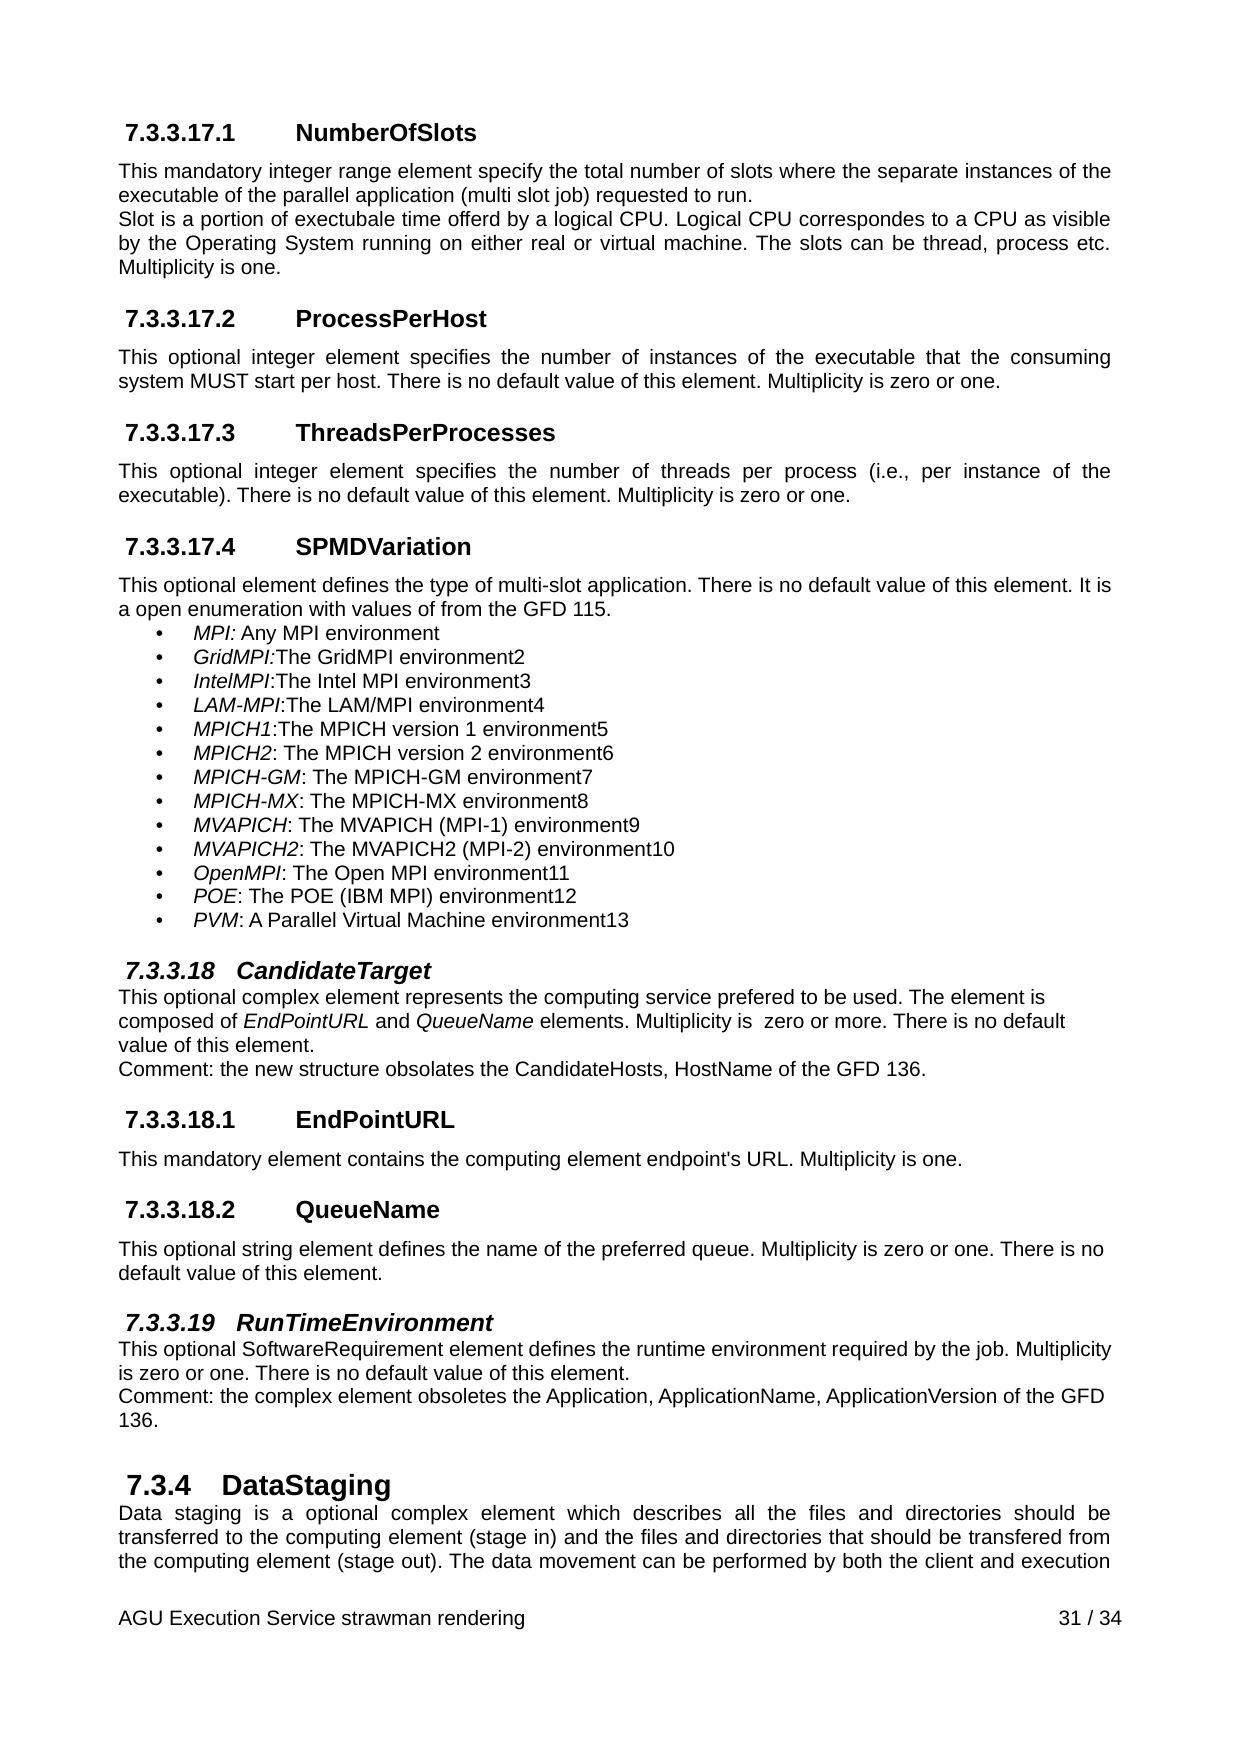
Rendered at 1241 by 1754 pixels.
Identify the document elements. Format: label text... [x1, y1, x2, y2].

text This optional SoftwareRequirement element defines the runtime environment required by the job. Multiplicity is zero or one. There is no default value of this element. [118, 1336, 1113, 1384]
text This mandatory element contains the computing element endpoint's URL. Multiplicity is one. [118, 1146, 1113, 1170]
subtitle SPMDVariation [118, 532, 1113, 560]
text This optional string element defines the name of the preferred queue. Multiplicity is zero or one. There is no default value of this element. [118, 1236, 1113, 1284]
text Comment: the new structure obsolates the CandidateHosts, HostName of the GFD 136. [118, 1056, 1113, 1080]
list LAM-MPI:The LAM/MPI environment4 [156, 693, 1122, 717]
text Data staging is a optional complex element which describes all the files and directories should be transferred to the computing element (stage in) and the files and directories that should be transfered from the computing element (stage out). The data movement can be performed by both the client and execution [118, 1501, 1113, 1573]
subtitle NumberOfSlots [118, 118, 1113, 147]
list MPICH-MX: The MPICH-MX environment8 [156, 788, 1122, 812]
subtitle ThreadsPerProcesses [118, 418, 1113, 446]
text This optional integer element specifies the number of threads per process (i.e., per instance of the executable). There is no default value of this element. Multiplicity is zero or one. [118, 459, 1113, 507]
list MPICH1:The MPICH version 1 environment5 [156, 717, 1122, 741]
list MPICH2: The MPICH version 2 environment6 [156, 741, 1122, 764]
text This mandatory integer range element specify the total number of slots where the separate instances of the executable of the parallel application (multi slot job) requested to run. [118, 159, 1113, 207]
subtitle RunTimeEnvironment [118, 1308, 1113, 1336]
list POE: The POE (IBM MPI) environment12 [156, 884, 1122, 908]
text This optional element defines the type of multi-slot application. There is no default value of this element. It is a open enumeration with values of from the GFD 115. [118, 573, 1113, 621]
text Slot is a portion of exectubale time offerd by a logical CPU. Logical CPU correspondes to a CPU as visible by the Operating System running on either real or virtual machine. The slots can be thread, process etc. Multiplicity is one. [118, 207, 1113, 279]
list MPI: Any MPI environment [156, 621, 1122, 645]
subtitle ProcessPerHost [118, 304, 1113, 332]
list PVM: A Parallel Virtual Machine environment13 [156, 908, 1122, 932]
list IntelMPI:The Intel MPI environment3 [156, 669, 1122, 693]
list OpenMPI: The Open MPI environment11 [156, 860, 1122, 884]
list MVAPICH: The MVAPICH (MPI-1) environment9 [156, 812, 1122, 836]
list GridMPI:The GridMPI environment2 [156, 645, 1122, 669]
list MPICH-GM: The MPICH-GM environment7 [156, 764, 1122, 788]
subtitle DataStaging [118, 1468, 1122, 1501]
text Comment: the complex element obsoletes the Application, ApplicationName, ApplicationVersion of the GFD 136. [118, 1384, 1113, 1432]
list MVAPICH2: The MVAPICH2 (MPI-2) environment10 [156, 836, 1122, 860]
subtitle EndPointURL [118, 1105, 1113, 1134]
subtitle QueueName [118, 1195, 1113, 1224]
text This optional complex element represents the computing service prefered to be used. The element is composed of EndPointURL and QueueName elements. Multiplicity is zero or more. There is no default value of this element. [118, 984, 1113, 1056]
text This optional integer element specifies the number of instances of the executable that the consuming system MUST start per host. There is no default value of this element. Multiplicity is zero or one. [118, 345, 1113, 393]
subtitle CandidateTarget [118, 956, 1113, 984]
